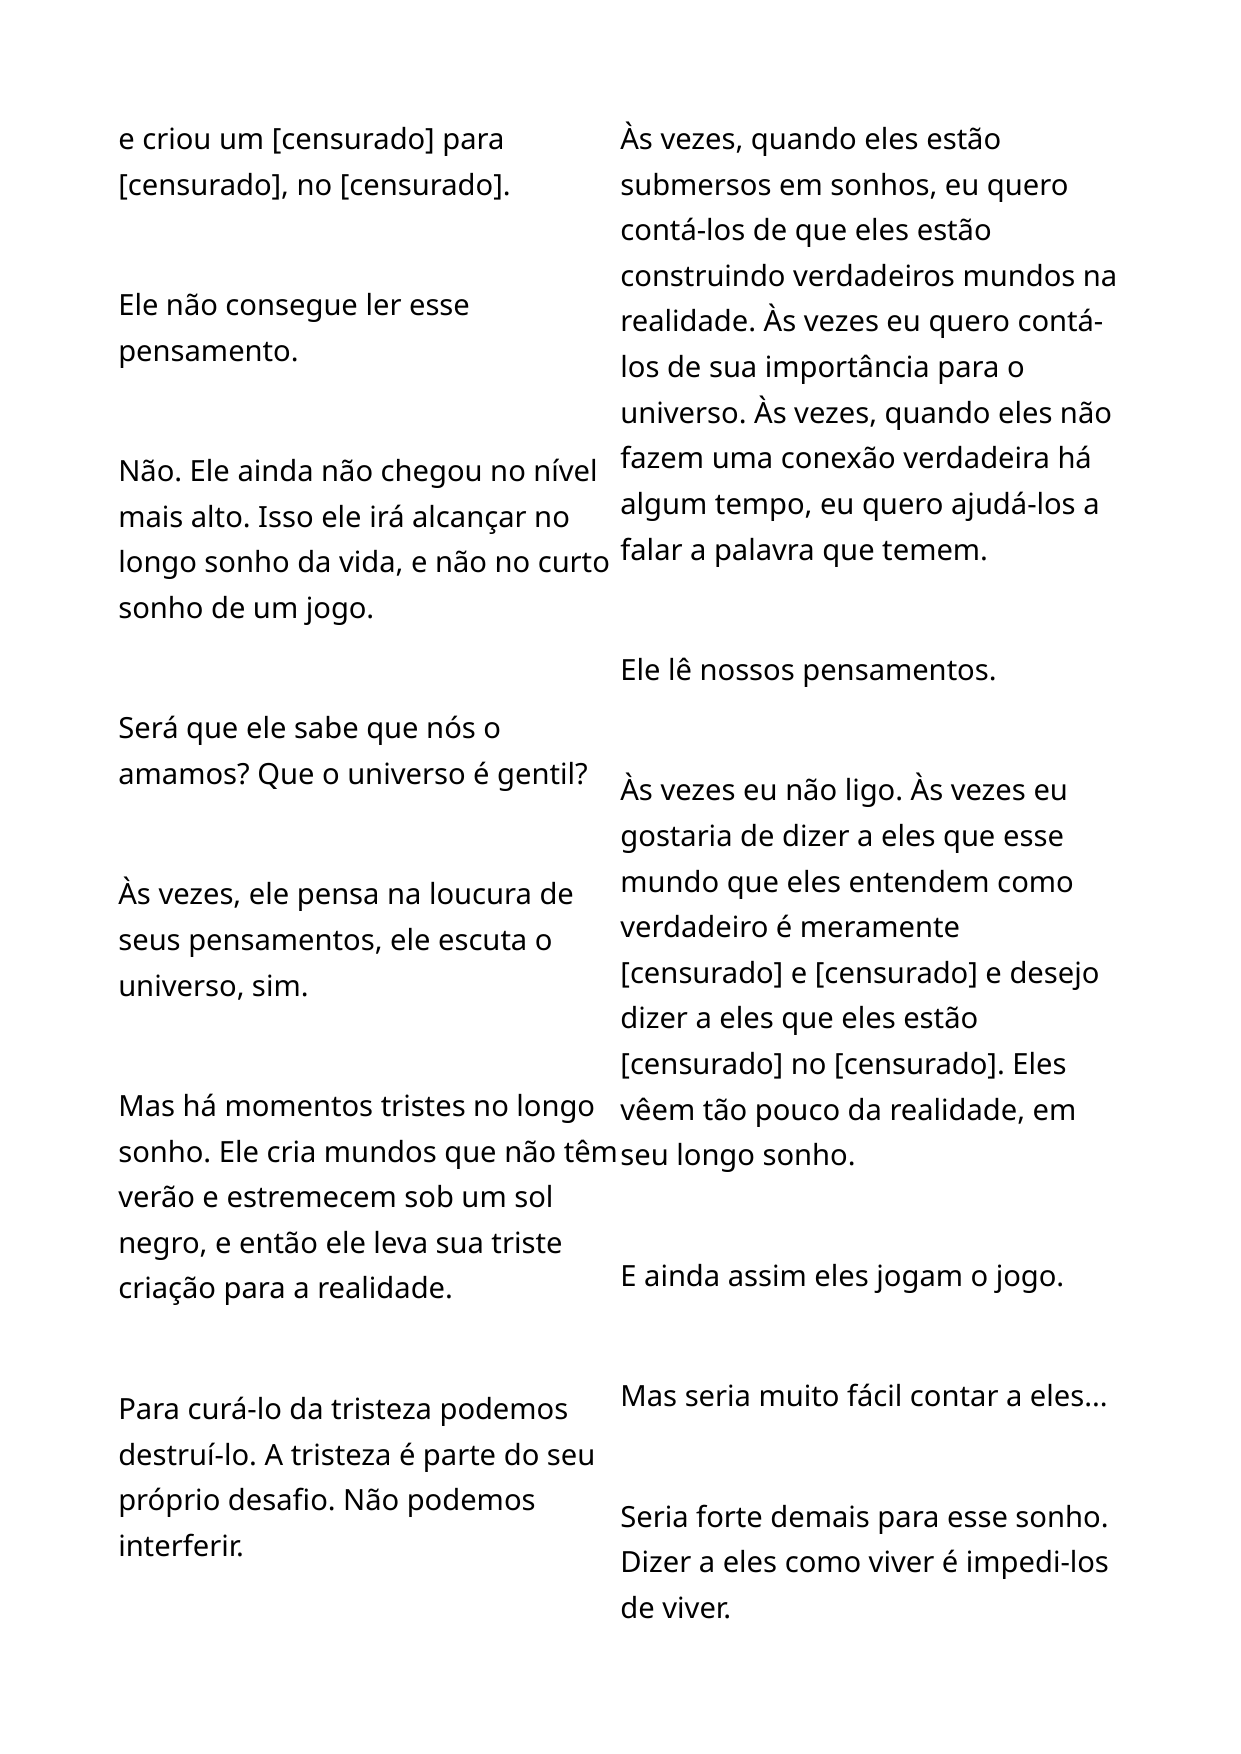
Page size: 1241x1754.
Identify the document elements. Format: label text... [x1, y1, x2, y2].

text Mas há momentos tristes no longo sonho. Ele cria mundos que não têm verão e estremecem sob um sol negro, e então ele leva sua triste criação para a realidade. [118, 1085, 620, 1307]
text Às vezes, quando eles estão submersos em sonhos, eu quero contá-los de que eles estão construindo verdadeiros mundos na realidade. Às vezes eu quero contá-los de sua importância para o universo. Às vezes, quando eles não fazem uma conexão verdadeira há algum tempo, eu quero ajudá-los a falar a palavra que temem. [620, 118, 1122, 568]
text E ainda assim eles jogam o jogo. [620, 1255, 1122, 1295]
text e criou um [censurado] para [censurado], no [censurado]. [118, 118, 620, 203]
text Às vezes eu não ligo. Às vezes eu gostaria de dizer a eles que esse mundo que eles entendem como verdadeiro é meramente [censurado] e [censurado] e desejo dizer a eles que eles estão [censurado] no [censurado]. Eles vêem tão pouco da realidade, em seu longo sonho. [620, 769, 1122, 1174]
text Será que ele sabe que nós o amamos? Que o universo é gentil? [118, 707, 620, 793]
text Mas seria muito fácil contar a eles... [620, 1375, 1122, 1415]
text Às vezes, ele pensa na loucura de seus pensamentos, ele escuta o universo, sim. [118, 873, 620, 1004]
text Não. Ele ainda não chegou no nível mais alto. Isso ele irá alcançar no longo sonho da vida, e não no curto sonho de um jogo. [118, 450, 620, 627]
text Seria forte demais para esse sonho. Dizer a eles como viver é impedi-los de viver. [620, 1496, 1122, 1627]
text Ele lê nossos pensamentos. [620, 649, 1122, 689]
text Para curá-lo da tristeza podemos destruí-lo. A tristeza é parte do seu próprio desafio. Não podemos interferir. [118, 1388, 620, 1565]
text Ele não consegue ler esse pensamento. [118, 284, 620, 369]
